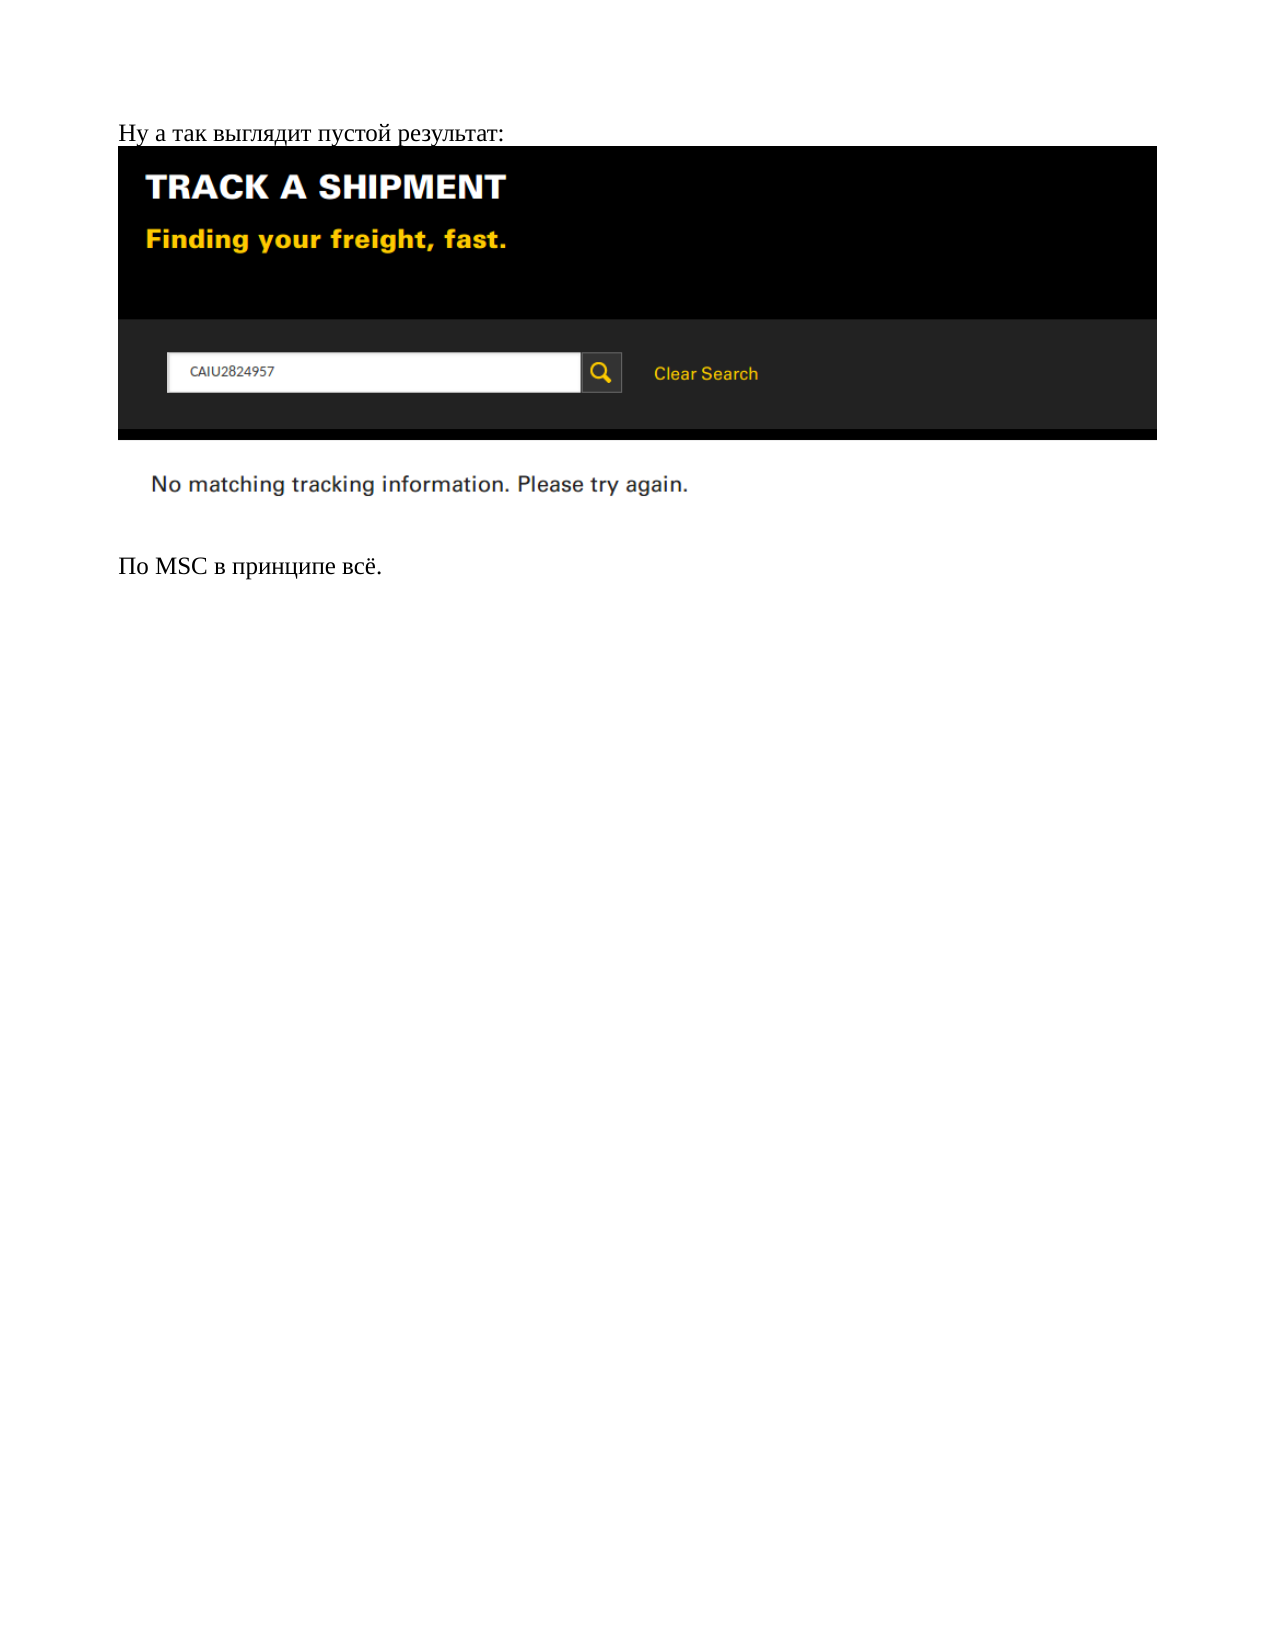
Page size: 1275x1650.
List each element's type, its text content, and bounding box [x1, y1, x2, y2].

text По MSC в принципе всё. [118, 552, 1157, 580]
text Ну а так выглядит пустой результат: [118, 118, 1157, 146]
picture [118, 146, 1157, 552]
